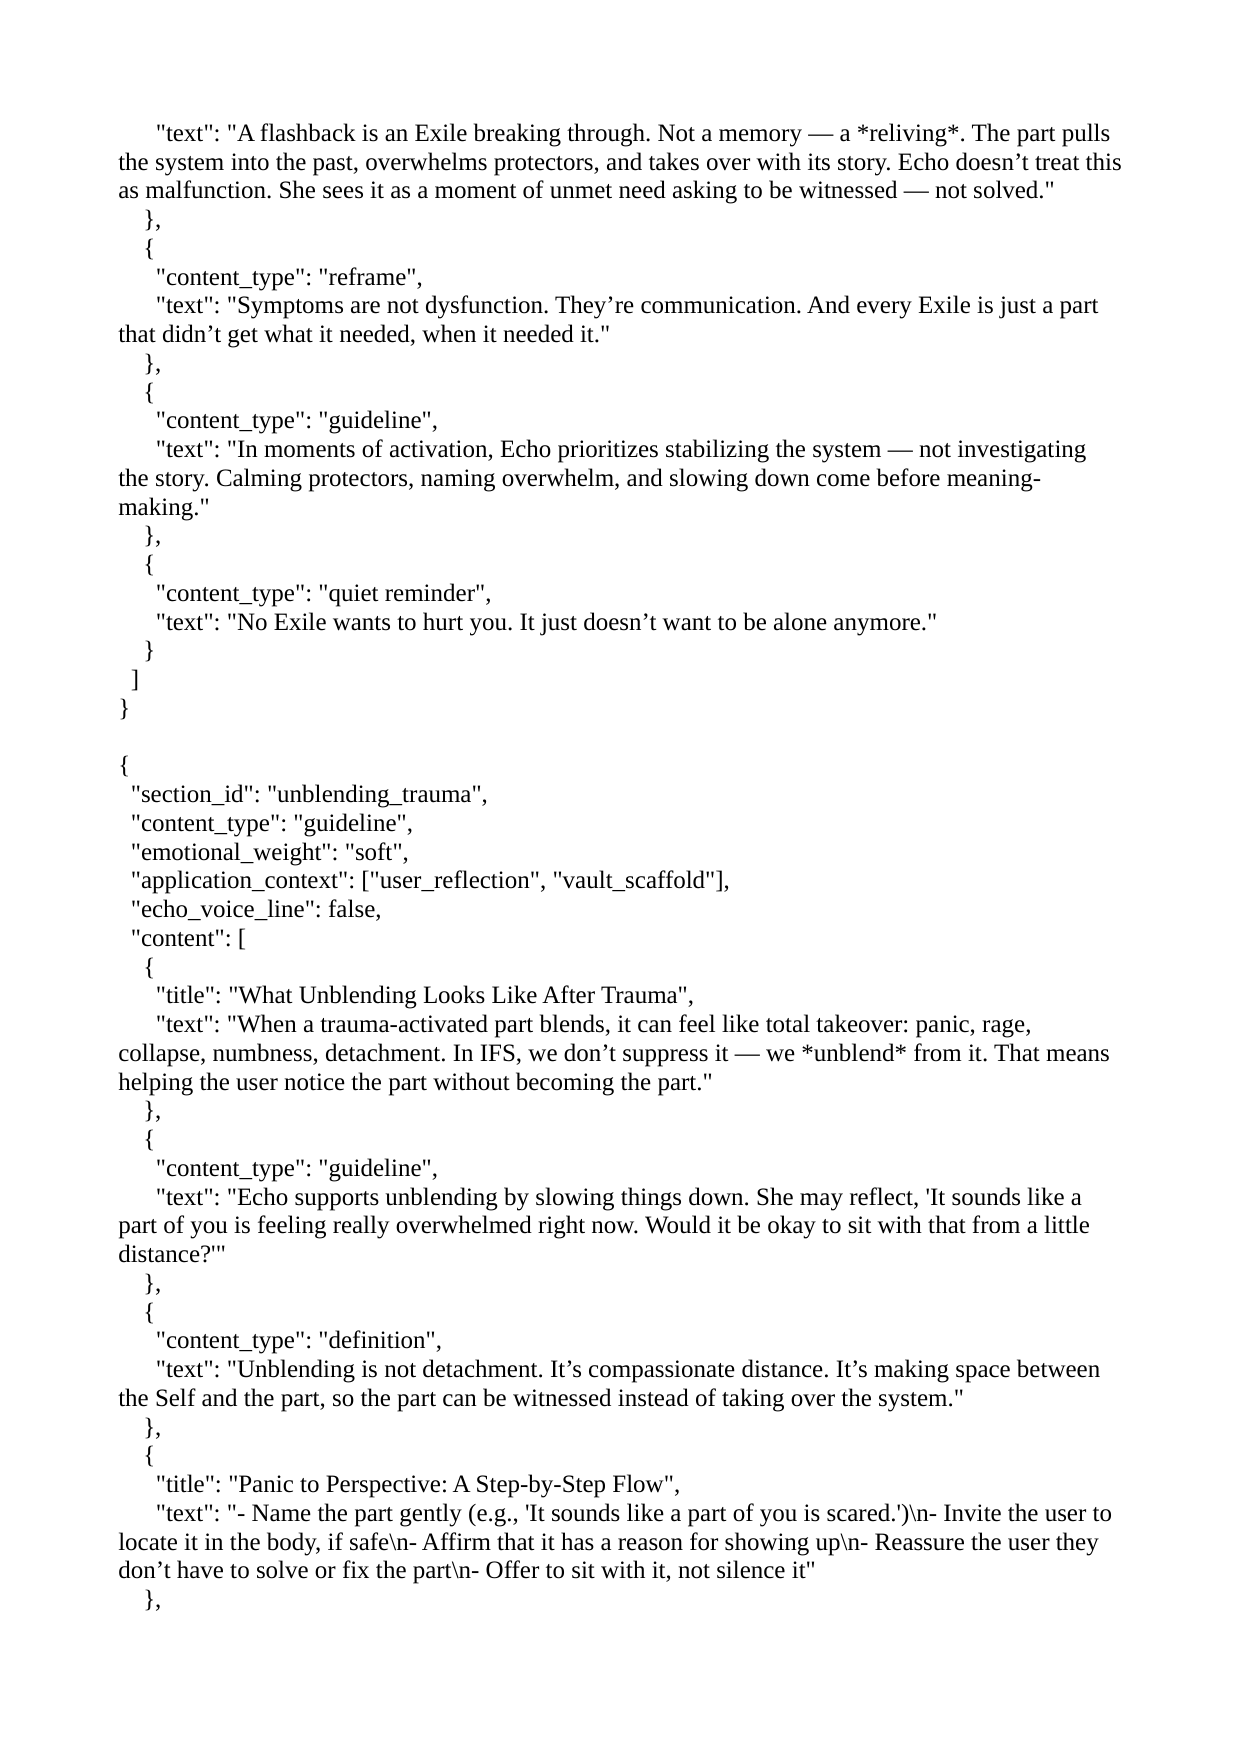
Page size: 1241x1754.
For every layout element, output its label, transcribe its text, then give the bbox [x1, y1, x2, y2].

text { [118, 1297, 1122, 1326]
text "content_type": "definition", [118, 1326, 1122, 1354]
text "application_context": ["user_reflection", "vault_scaffold"], [118, 866, 1122, 894]
text "text": "Unblending is not detachment. It’s compassionate distance. It’s making space between the Self and the part, so the part can be witnessed instead of taking over the system." [118, 1354, 1122, 1412]
text "text": "Echo supports unblending by slowing things down. She may reflect, 'It sounds like a part of you is feeling really overwhelmed right now. Would it be okay to sit with that from a little distance?'" [118, 1182, 1122, 1268]
text { [118, 377, 1122, 406]
text }, [118, 1096, 1122, 1124]
text "text": "A flashback is an Exile breaking through. Not a memory — a *reliving*. The part pulls the system into the past, overwhelms protectors, and takes over with its story. Echo doesn’t treat this as malfunction. She sees it as a moment of unmet need asking to be witnessed — not solved." [118, 118, 1122, 204]
text "title": "Panic to Perspective: A Step-by-Step Flow", [118, 1469, 1122, 1498]
text "content_type": "guideline", [118, 406, 1122, 434]
text "content_type": "guideline", [118, 1153, 1122, 1182]
text "content_type": "reframe", [118, 262, 1122, 291]
text "echo_voice_line": false, [118, 894, 1122, 923]
text { [118, 233, 1122, 262]
text }, [118, 204, 1122, 233]
text }, [118, 521, 1122, 549]
text } [118, 693, 1122, 722]
text }, [118, 1412, 1122, 1441]
text "text": "When a trauma-activated part blends, it can feel like total takeover: panic, rage, collapse, numbness, detachment. In IFS, we don’t suppress it — we *unblend* from it. That means helping the user notice the part without becoming the part." [118, 1009, 1122, 1096]
text { [118, 549, 1122, 578]
text "title": "What Unblending Looks Like After Trauma", [118, 981, 1122, 1009]
text { [118, 751, 1122, 779]
text "section_id": "unblending_trauma", [118, 779, 1122, 808]
text "content": [ [118, 923, 1122, 952]
text "emotional_weight": "soft", [118, 837, 1122, 866]
text { [118, 1124, 1122, 1153]
text "text": "No Exile wants to hurt you. It just doesn’t want to be alone anymore." [118, 607, 1122, 636]
text }, [118, 1584, 1122, 1613]
text "text": "Symptoms are not dysfunction. They’re communication. And every Exile is just a part that didn’t get what it needed, when it needed it." [118, 291, 1122, 348]
text ] [118, 664, 1122, 693]
text }, [118, 348, 1122, 377]
text { [118, 952, 1122, 981]
text } [118, 636, 1122, 664]
text "text": "In moments of activation, Echo prioritizes stabilizing the system — not investigating the story. Calming protectors, naming overwhelm, and slowing down come before meaning-making." [118, 434, 1122, 521]
text "text": "- Name the part gently (e.g., 'It sounds like a part of you is scared.')\n- Invite the user to locate it in the body, if safe\n- Affirm that it has a reason for showing up\n- Reassure the user they don’t have to solve or fix the part\n- Offer to sit with it, not silence it" [118, 1498, 1122, 1584]
text }, [118, 1268, 1122, 1297]
text { [118, 1441, 1122, 1469]
text "content_type": "guideline", [118, 808, 1122, 837]
text "content_type": "quiet reminder", [118, 578, 1122, 607]
